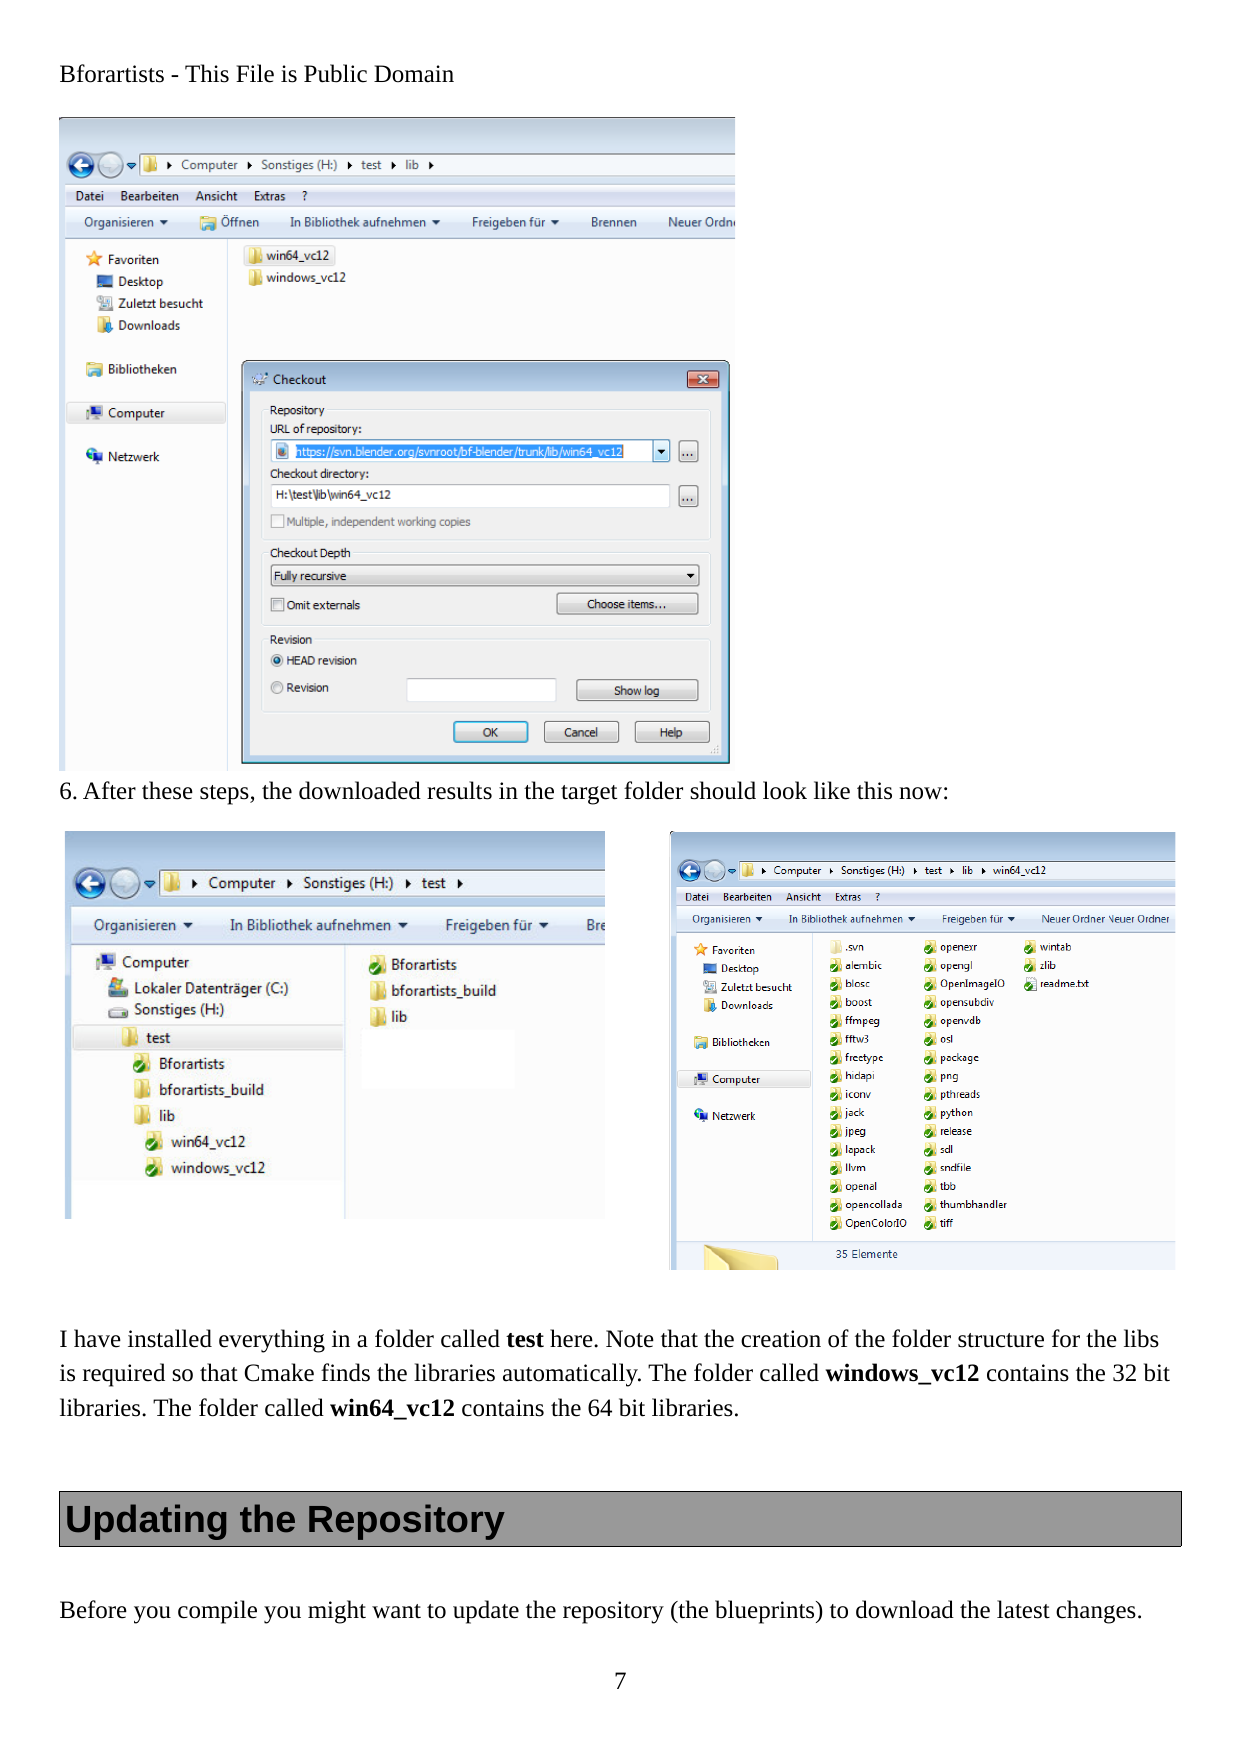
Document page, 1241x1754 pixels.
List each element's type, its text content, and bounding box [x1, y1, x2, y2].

table_header Updating the Repository [60, 1492, 1181, 1546]
table_header [620, 825, 1181, 1324]
picture [669, 831, 1176, 1270]
table_header [59, 825, 620, 1324]
text 6. After these steps, the downloaded results in the target folder should look like this now: [59, 117, 1181, 805]
picture [64, 831, 605, 1219]
picture [59, 117, 736, 771]
text I have installed everything in a folder called test here. Note that the creation of the folder structure for the libs is required so that Cmake finds the libraries automatically. The folder called windows_vc12 contains the 32 bit libraries. The folder called win64_vc12 contains the 64 bit libraries. [59, 1324, 1181, 1422]
text Before you compile you might want to update the repository (the blueprints) to download the latest changes. [59, 1595, 1181, 1624]
